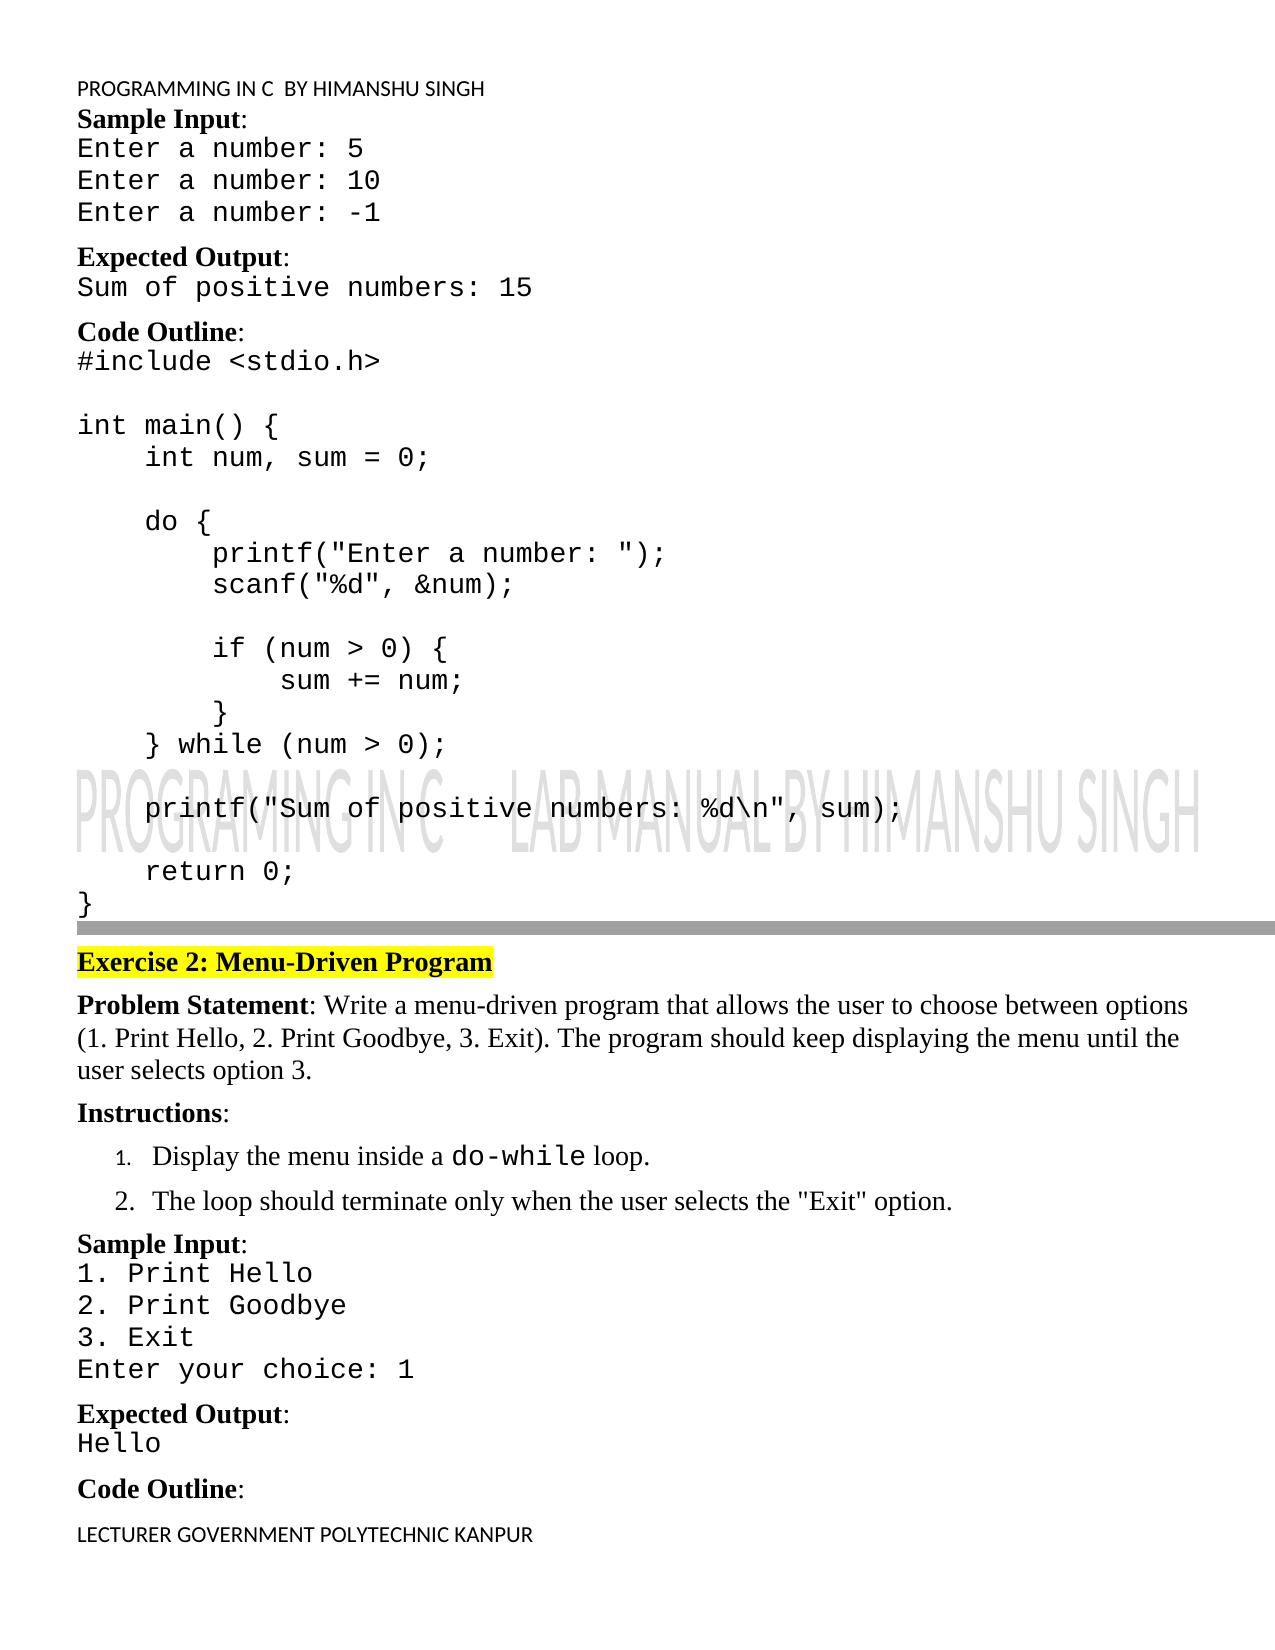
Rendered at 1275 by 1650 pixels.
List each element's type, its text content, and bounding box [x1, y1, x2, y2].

text Enter a number: -1 [77, 198, 1198, 230]
text Code Outline: [77, 1472, 1198, 1504]
text Code Outline: [77, 315, 1198, 347]
text if (num > 0) { [77, 634, 1198, 666]
text printf("Enter a number: "); [77, 539, 1198, 571]
text printf("Sum of positive numbers: %d\n", sum); [1062, 794, 1092, 826]
text Expected Output: [77, 240, 1198, 273]
text 1. Print Hello [77, 1259, 1198, 1291]
text 2. Print Goodbye [77, 1291, 1198, 1323]
text Exercise 2: Menu-Driven Program [77, 946, 1198, 978]
text } [77, 698, 1198, 730]
text Sum of positive numbers: 15 [77, 273, 1198, 304]
text } [77, 889, 1198, 921]
text 3. Exit [77, 1323, 1198, 1355]
text do { [77, 507, 1198, 539]
text Enter your choice: 1 [77, 1355, 1198, 1387]
text Enter a number: 5 [77, 134, 1198, 166]
text Sample Input: [77, 1227, 1198, 1259]
text Enter a number: 10 [77, 166, 1198, 198]
text int num, sum = 0; [77, 443, 1198, 475]
text Sample Input: [77, 102, 1198, 134]
list The loop should terminate only when the user selects the "Exit" option. [114, 1184, 1198, 1216]
text Expected Output: [77, 1397, 1198, 1429]
text Instructions: [77, 1096, 1198, 1128]
text Problem Statement: Write a menu-driven program that allows the user to choose between options (1. Print Hello, 2. Print Goodbye, 3. Exit). The program should keep displaying the menu until the user selects option 3. [77, 988, 1198, 1086]
text printf("Sum of positive numbers: %d\n", sum); [425, 794, 512, 826]
text printf("Sum of positive numbers: %d\n", sum); [330, 794, 368, 826]
text scanf("%d", &num); [77, 571, 1198, 602]
text sum += num; [77, 666, 1198, 698]
text Hello [77, 1429, 1198, 1461]
list Display the menu inside a do-while loop. [114, 1139, 1198, 1173]
text int main() { [77, 411, 1198, 443]
text } while (num > 0); [77, 730, 1198, 762]
text return 0; [77, 857, 1198, 889]
text #include <stdio.h> [77, 347, 1198, 379]
